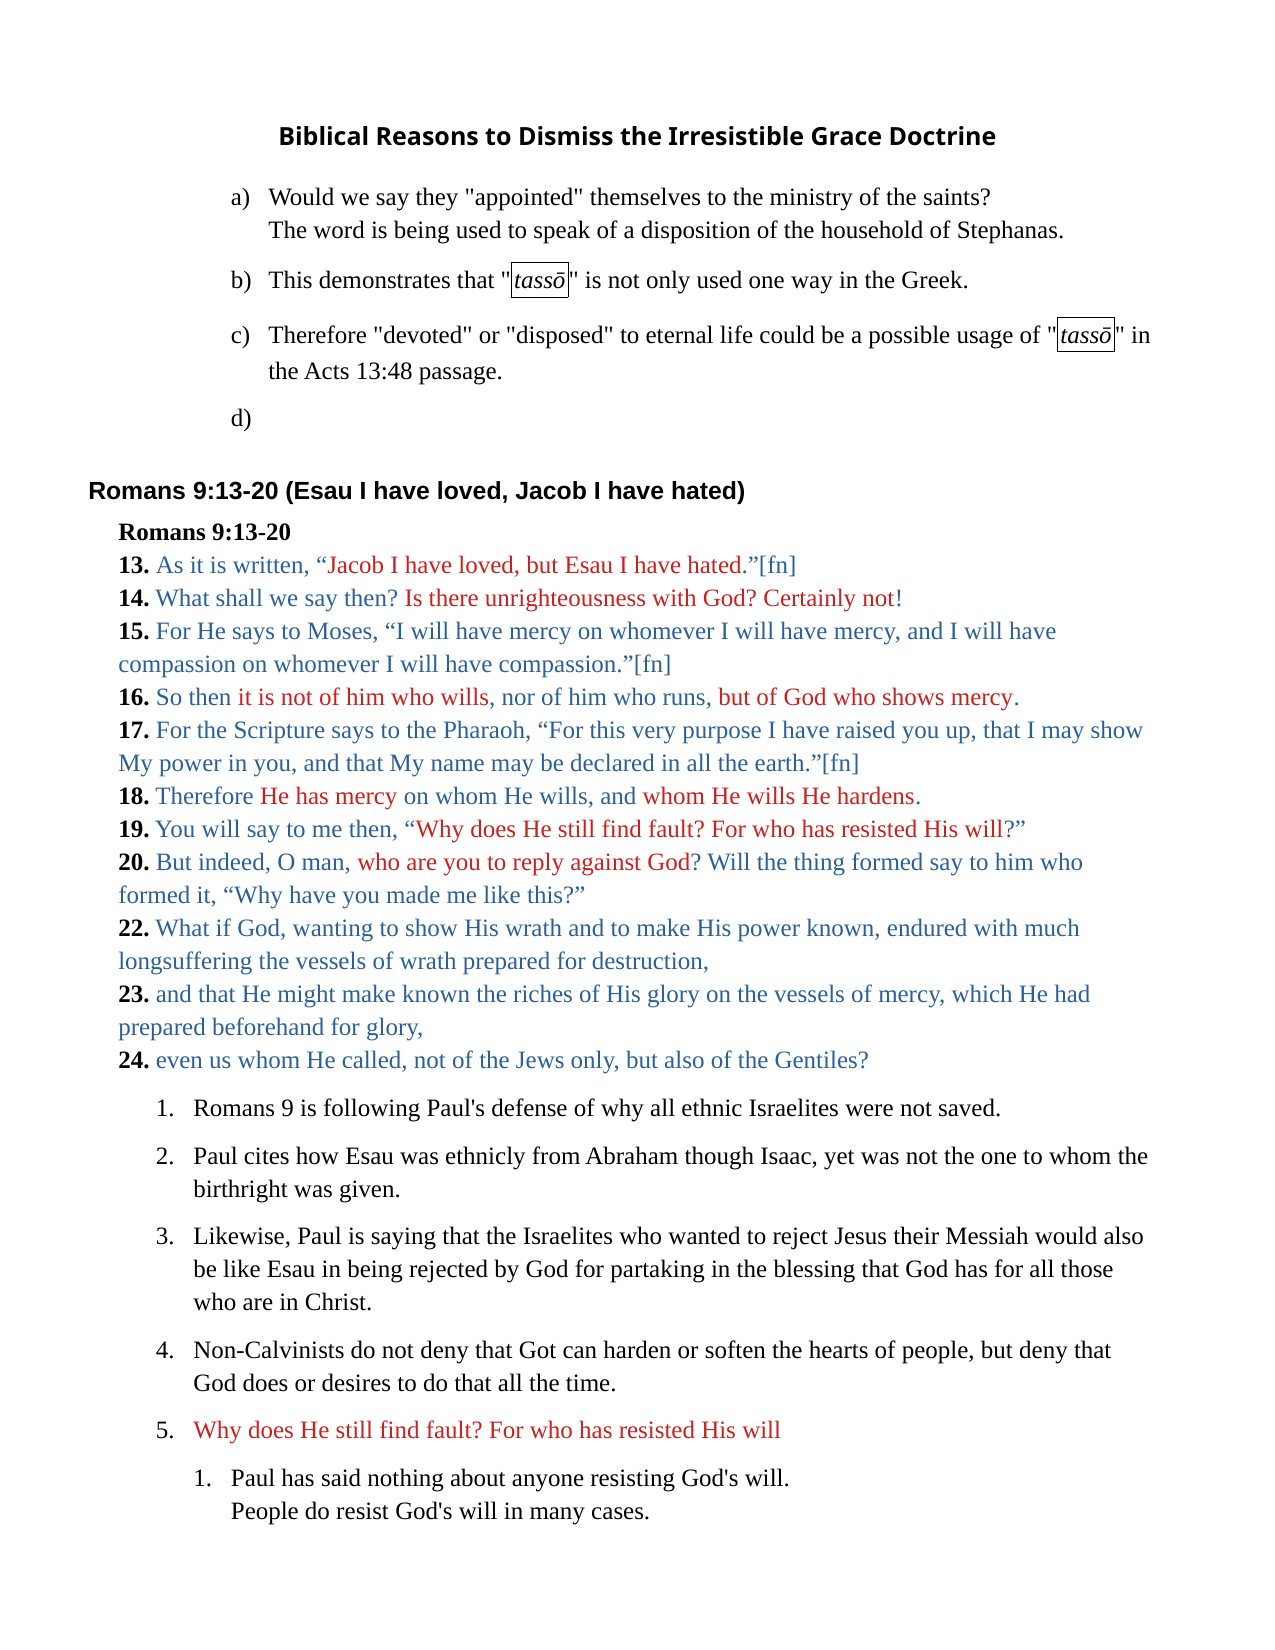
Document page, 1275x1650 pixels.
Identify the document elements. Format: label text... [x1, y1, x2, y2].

text Romans 9:13-20 13. As it is written, “Jacob I have loved, but Esau I have hated.”[fn] 14. What shall we say then? Is there unrighteousness with God? Certainly not! 15. For He says to Moses, “I will have mercy on whomever I will have mercy, and I will have compassion on whomever I will have compassion.”[fn] 16. So then it is not of him who wills, nor of him who runs, but of God who shows mercy. 17. For the Scripture says to the Pharaoh, “For this very purpose I have raised you up, that I may show My power in you, and that My name may be declared in all the earth.”[fn] 18. Therefore He has mercy on whom He wills, and whom He wills He hardens. 19. You will say to me then, “Why does He still find fault? For who has resisted His will?” 20. But indeed, O man, who are you to reply against God? Will the thing formed say to him who formed it, “Why have you made me like this?” 22. What if God, wanting to show His wrath and to make His power known, endured with much longsuffering the vessels of wrath prepared for destruction, 23. and that He might make known the riches of His glory on the vessels of mercy, which He had prepared beforehand for glory, 24. even us whom He called, not of the Jews only, but also of the Gentiles? [118, 517, 1157, 1074]
list Likewise, Paul is saying that the Israelites who wanted to reject Jesus their Messiah would also be like Esau in being rejected by God for partaking in the blessing that God has for all those who are in Christ. [156, 1221, 1157, 1316]
list Romans 9 is following Paul's defense of why all ethnic Israelites were not saved. [156, 1093, 1157, 1122]
list Therefore "devoted" or "disposed" to eternal life could be a possible usage of "tassō" in the Acts 13:48 passage. [231, 317, 1157, 385]
subtitle Romans 9:13-20 (Esau I have loved, Jacob I have hated) [88, 476, 1157, 505]
list Would we say they "appointed" themselves to the ministry of the saints? The word is being used to speak of a disposition of the household of Stephanas. [231, 182, 1157, 243]
list Paul cites how Esau was ethnicly from Abraham though Isaac, yet was not the one to whom the birthright was given. [156, 1141, 1157, 1202]
list This demonstrates that " [231, 262, 511, 297]
list Paul has said nothing about anyone resisting God's will. People do resist God's will in many cases. [193, 1463, 1157, 1525]
list Non-Calvinists do not deny that Got can harden or soften the hearts of people, but deny that God does or desires to do that all the time. [156, 1335, 1157, 1397]
list Why does He still find fault? For who has resisted His will [156, 1416, 1157, 1444]
list " is not only used one way in the Greek. [569, 262, 1157, 297]
list tassō [512, 263, 568, 297]
